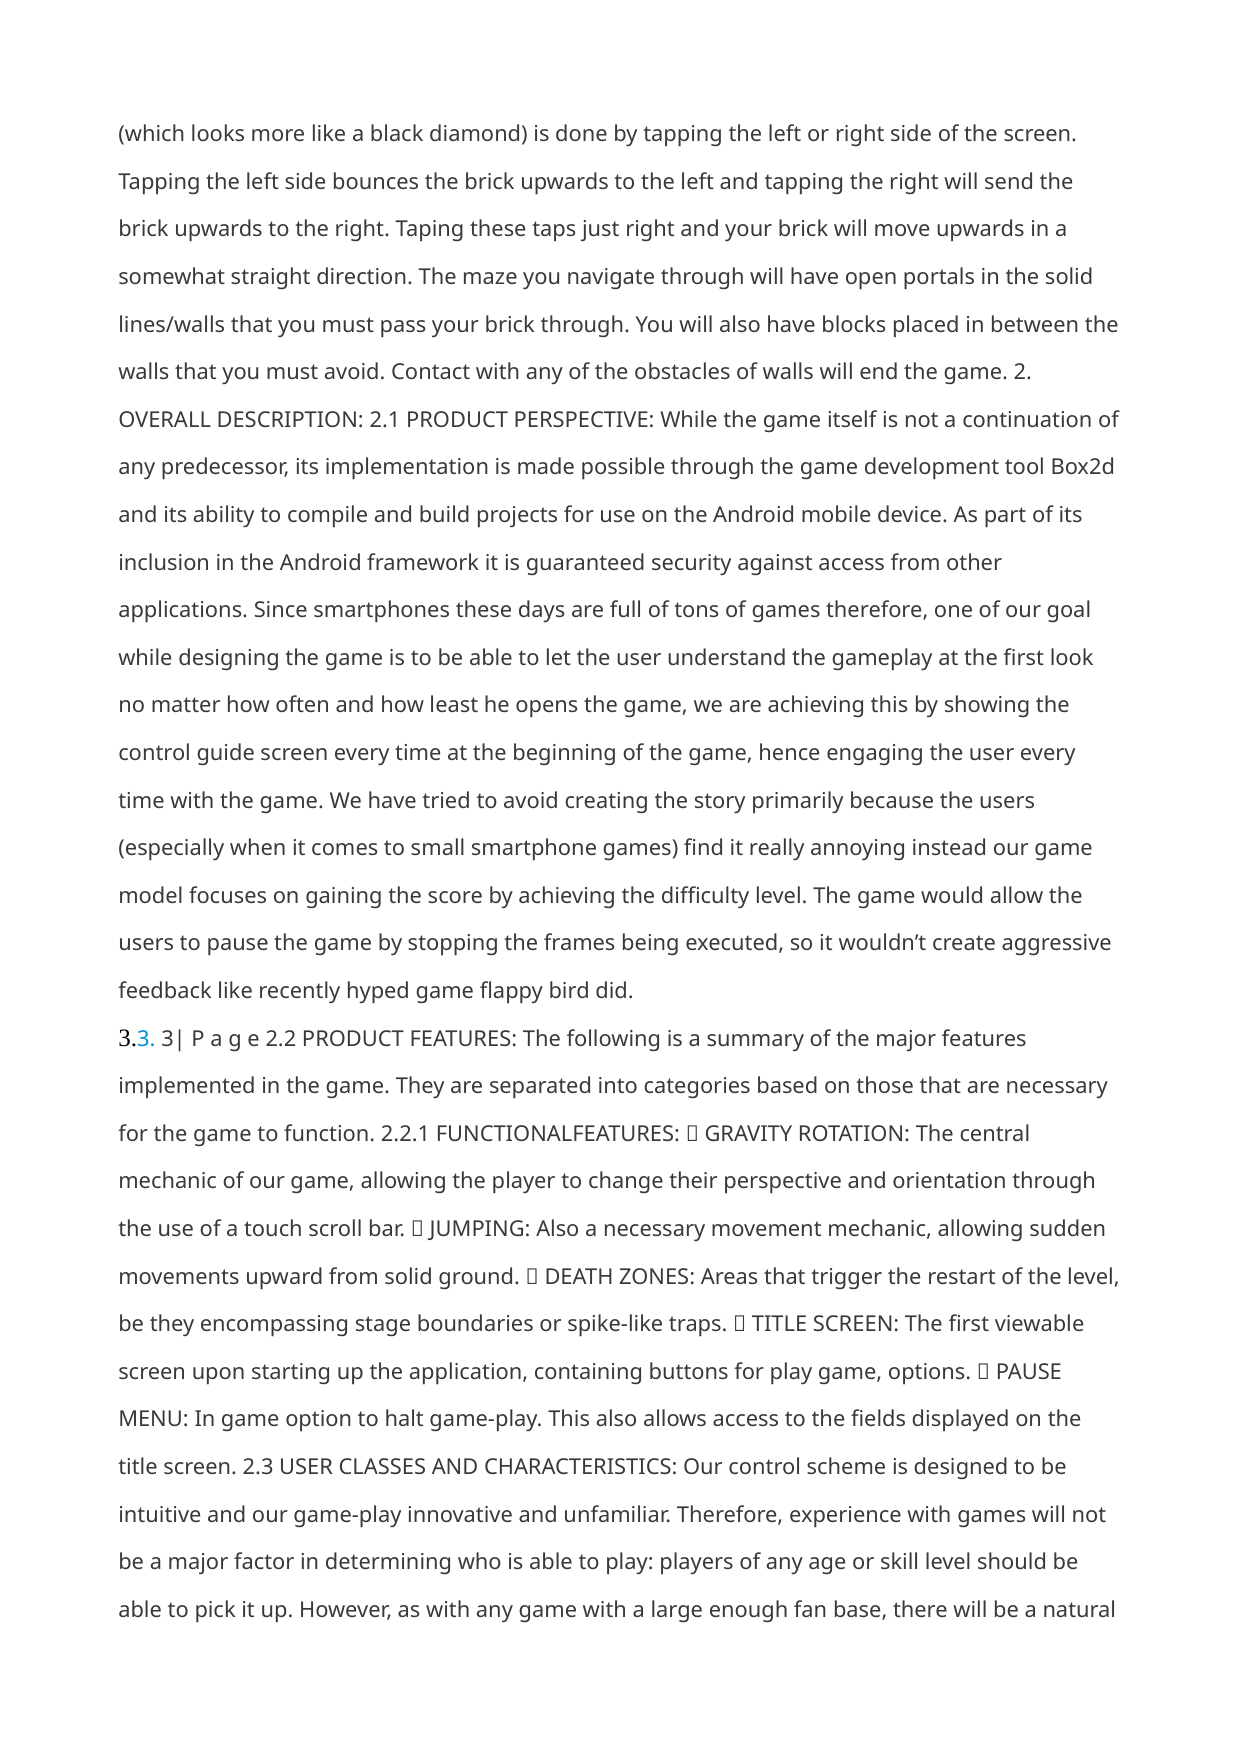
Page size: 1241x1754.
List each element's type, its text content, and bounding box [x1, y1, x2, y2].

list 3. 3| P a g e 2.2 PRODUCT FEATURES: The following is a summary of the major features implemented in the game. They are separated into categories based on those that are necessary for the game to function. 2.2.1 FUNCTIONALFEATURES:  GRAVITY ROTATION: The central mechanic of our game, allowing the player to change their perspective and orientation through the use of a touch scroll bar.  JUMPING: Also a necessary movement mechanic, allowing sudden movements upward from solid ground.  DEATH ZONES: Areas that trigger the restart of the level, be they encompassing stage boundaries or spike-like traps.  TITLE SCREEN: The first viewable screen upon starting up the application, containing buttons for play game, options.  PAUSE MENU: In game option to halt game-play. This also allows access to the fields displayed on the title screen. 2.3 USER CLASSES AND CHARACTERISTICS: Our control scheme is designed to be intuitive and our game-play innovative and unfamiliar. Therefore, experience with games will not be a major factor in determining who is able to play: players of any age or skill level should be able to pick it up. However, as with any game with a large enough fan base, there will be a natural [118, 1023, 1122, 1624]
list (which looks more like a black diamond) is done by tapping the left or right side of the screen. Tapping the left side bounces the brick upwards to the left and tapping the right will send the brick upwards to the right. Taping these taps just right and your brick will move upwards in a somewhat straight direction. The maze you navigate through will have open portals in the solid lines/walls that you must pass your brick through. You will also have blocks placed in between the walls that you must avoid. Contact with any of the obstacles of walls will end the game. 2. OVERALL DESCRIPTION: 2.1 PRODUCT PERSPECTIVE: While the game itself is not a continuation of any predecessor, its implementation is made possible through the game development tool Box2d and its ability to compile and build projects for use on the Android mobile device. As part of its inclusion in the Android framework it is guaranteed security against access from other applications. Since smartphones these days are full of tons of games therefore, one of our goal while designing the game is to be able to let the user understand the gameplay at the first look no matter how often and how least he opens the game, we are achieving this by showing the control guide screen every time at the beginning of the game, hence engaging the user every time with the game. We have tried to avoid creating the story primarily because the users (especially when it comes to small smartphone games) find it really annoying instead our game model focuses on gaining the score by achieving the difficulty level. The game would allow the users to pause the game by stopping the frames being executed, so it wouldn’t create aggressive feedback like recently hyped game flappy bird did. [118, 118, 1122, 1005]
